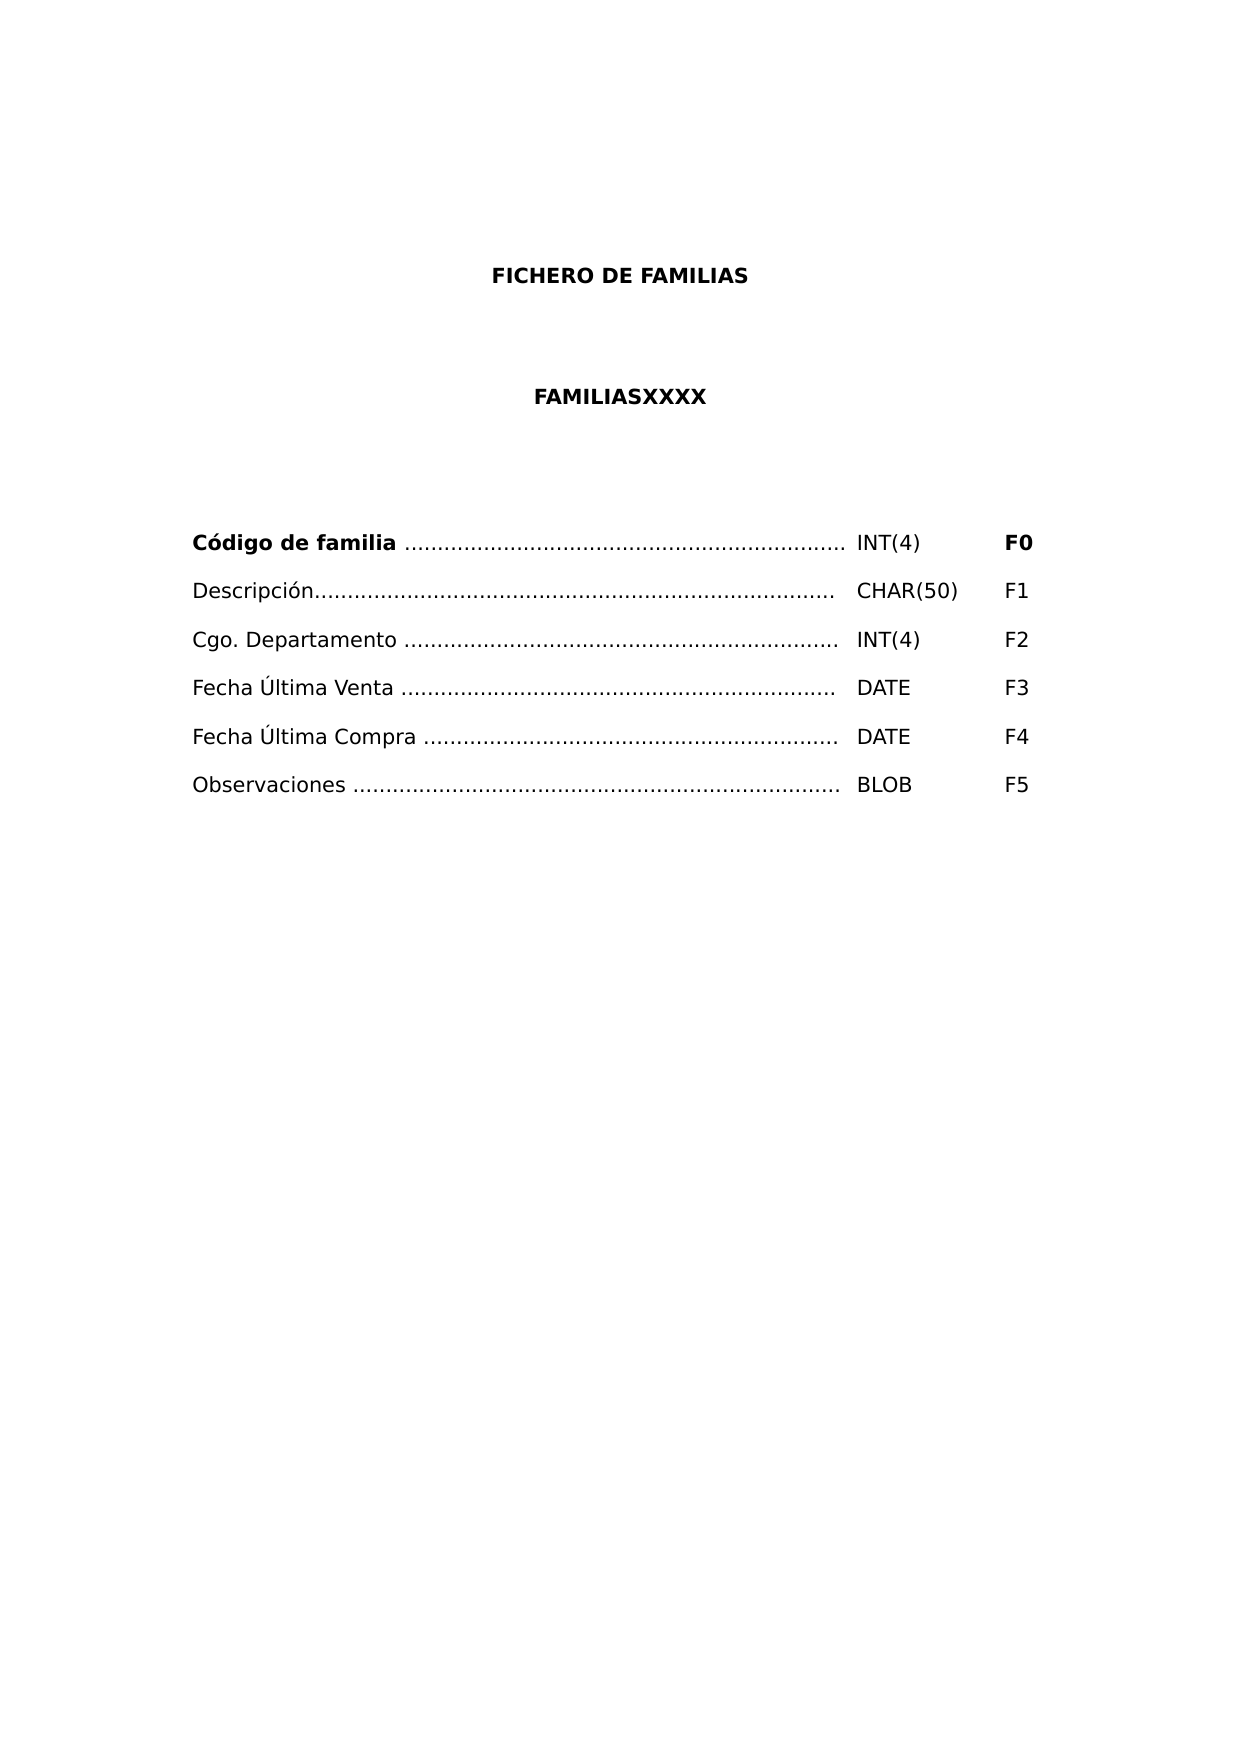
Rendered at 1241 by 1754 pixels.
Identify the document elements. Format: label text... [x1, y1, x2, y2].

text Observaciones .......................................................................... BLOB F5 [118, 773, 1122, 798]
text Descripción............................................................................... CHAR(50) F1 [118, 579, 1122, 603]
text FAMILIASXXXX [118, 385, 1122, 409]
text FICHERO DE FAMILIAS [118, 264, 1122, 288]
text Fecha Última Compra ............................................................... DATE F4 [118, 725, 1122, 749]
text Fecha Última Venta .................................................................. DATE F3 [118, 676, 1122, 701]
text Cgo. Departamento .................................................................. INT(4) F2 [118, 628, 1122, 652]
text Código de familia ................................................................... INT(4) F0 [118, 531, 1122, 555]
